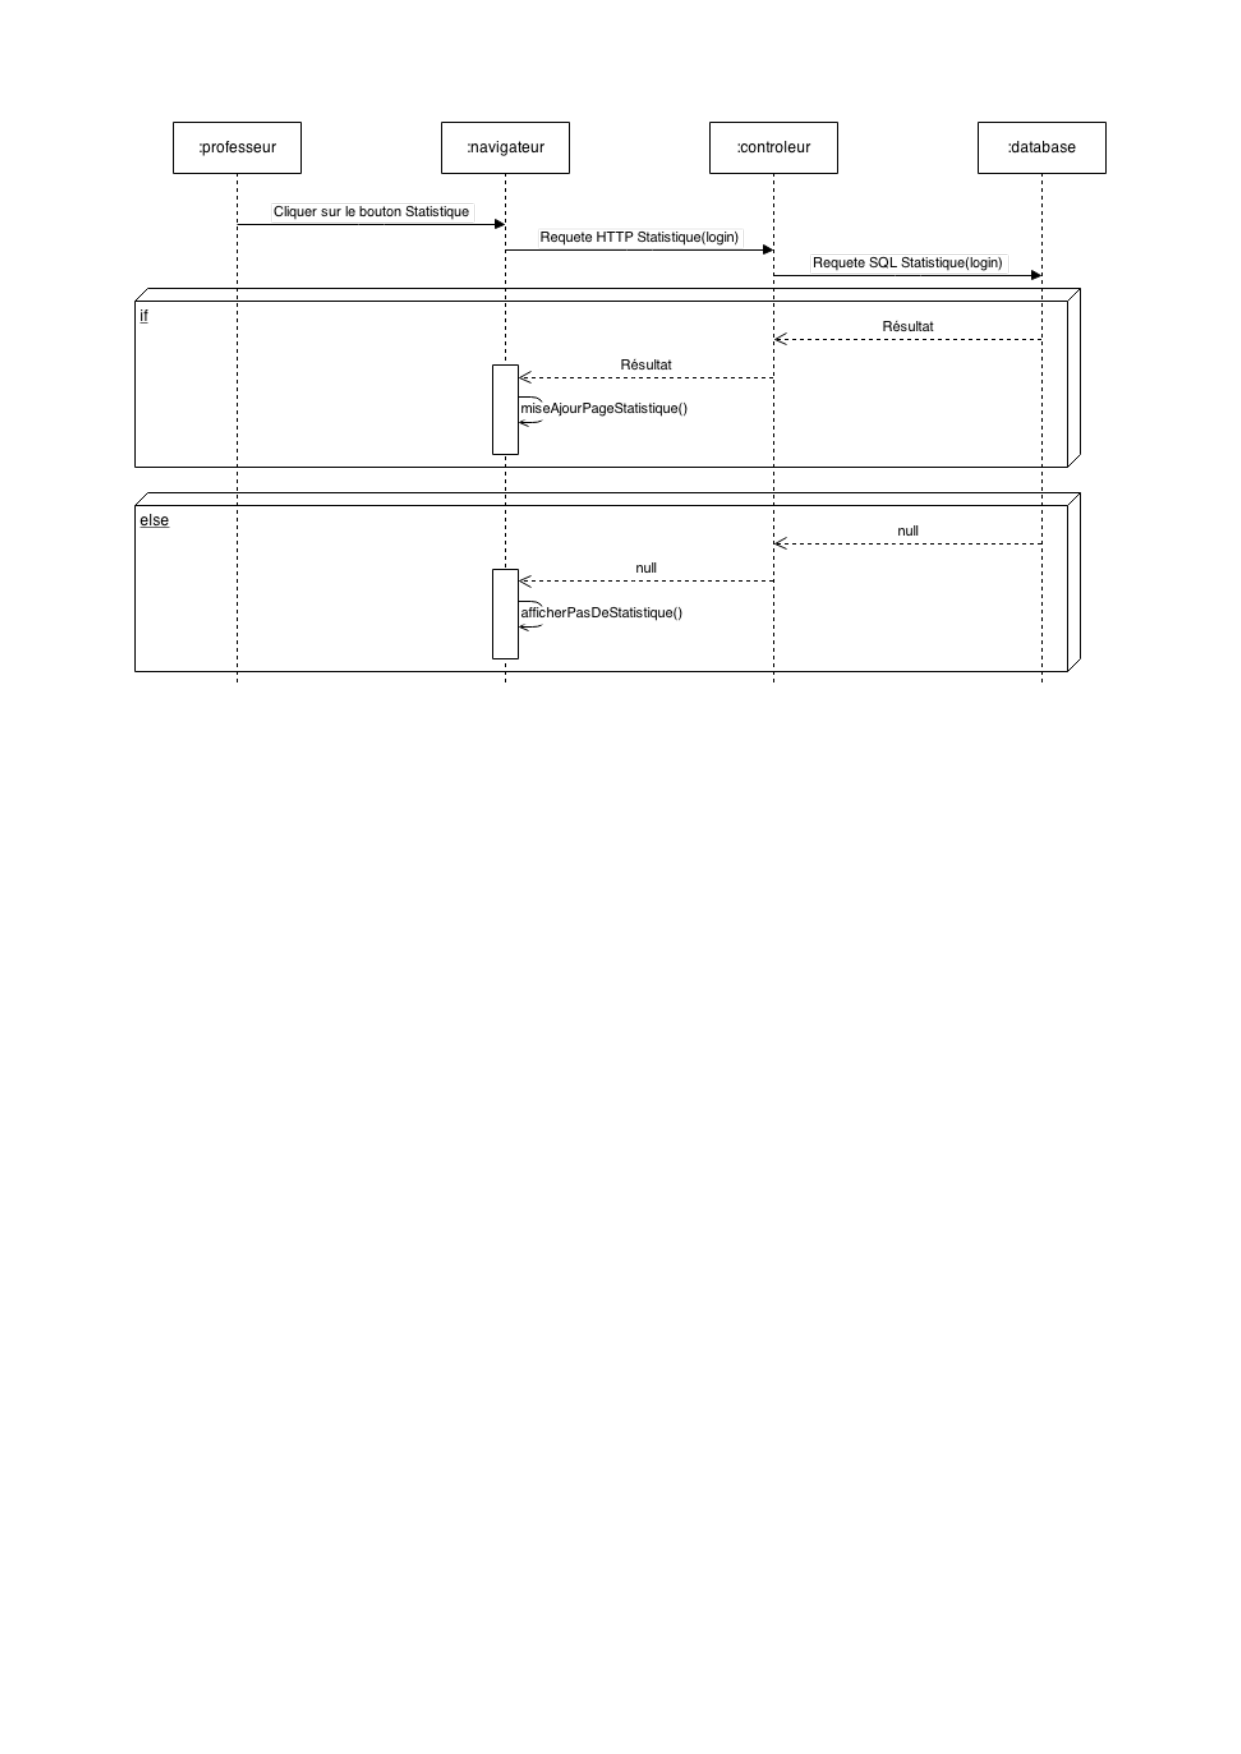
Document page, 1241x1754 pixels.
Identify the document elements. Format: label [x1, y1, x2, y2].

picture [132, 118, 1108, 689]
